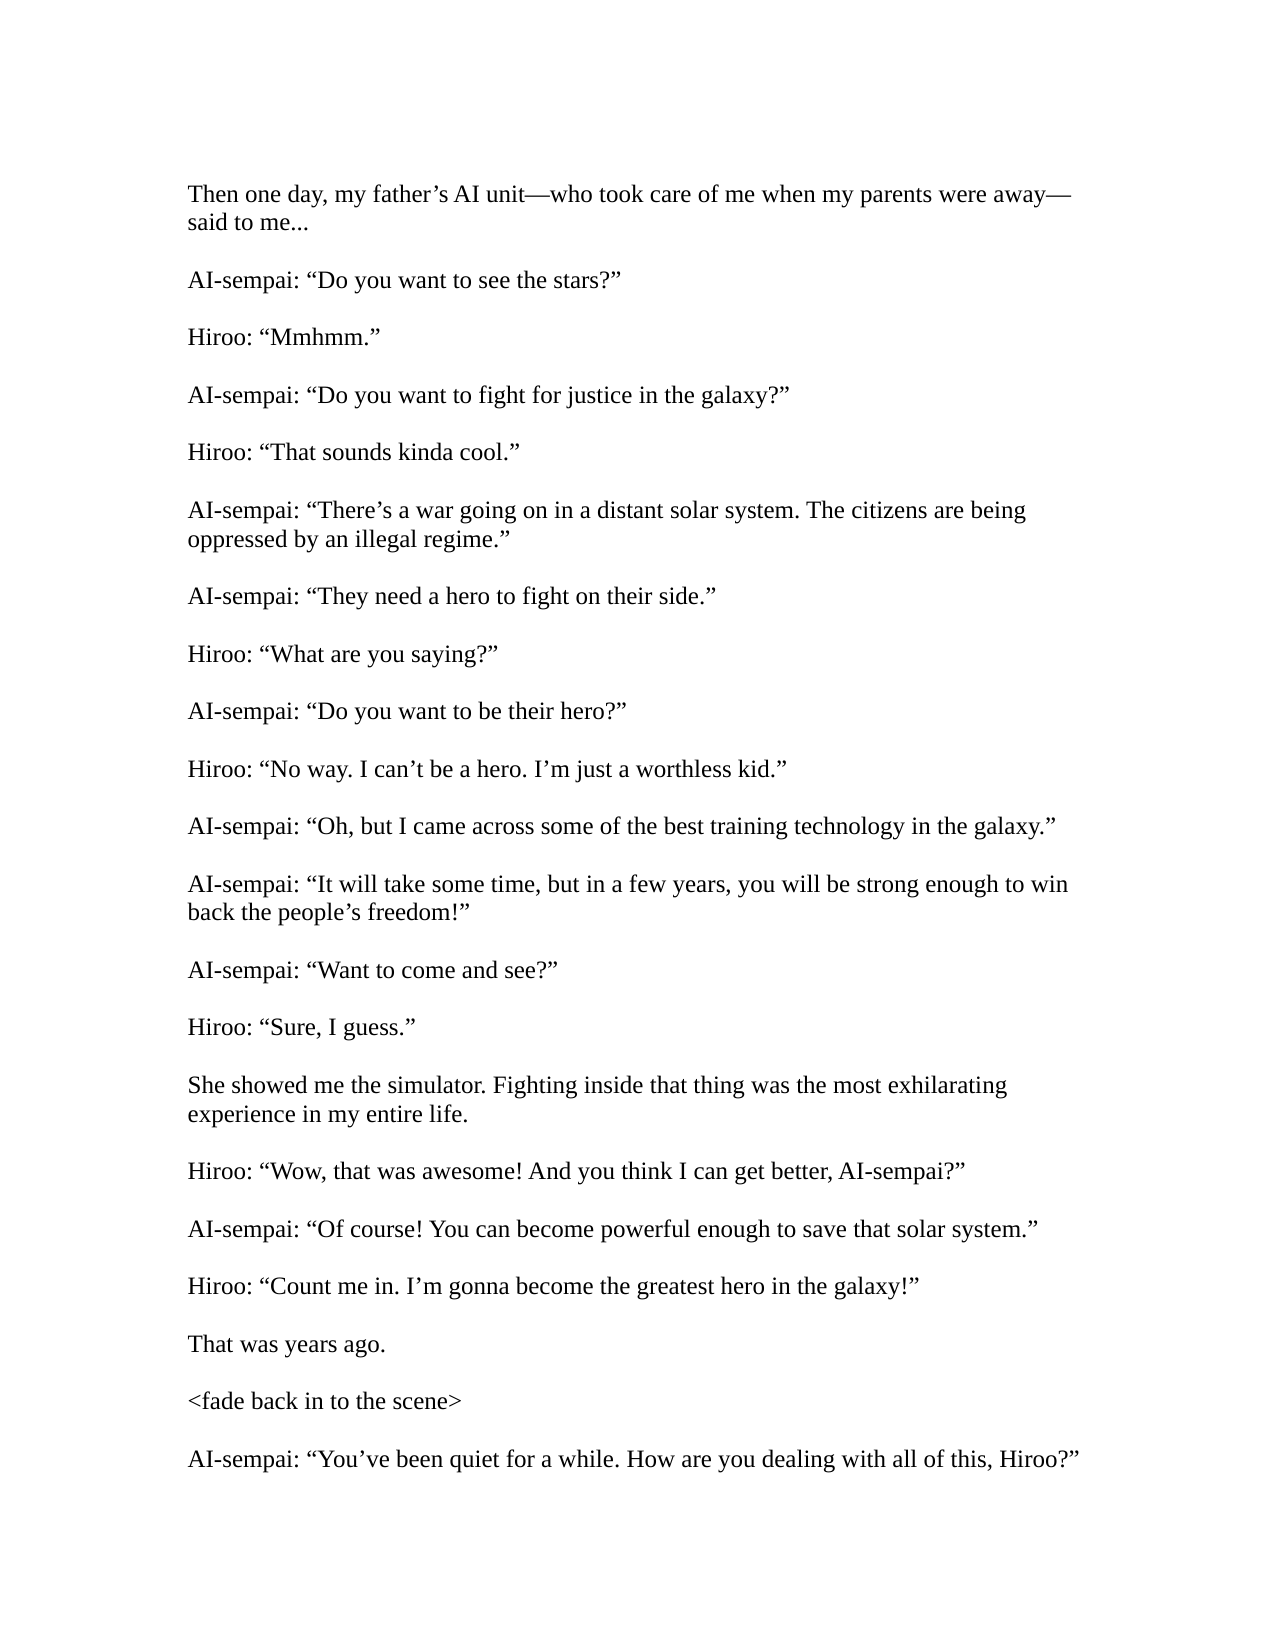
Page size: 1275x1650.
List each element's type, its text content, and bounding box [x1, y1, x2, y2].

text AI-sempai: “You’ve been quiet for a while. How are you dealing with all of this, Hiroo?” [187, 1444, 1087, 1472]
text AI-sempai: “There’s a war going on in a distant solar system. The citizens are being oppressed by an illegal regime.” [187, 495, 1087, 552]
text Hiroo: “What are you saying?” [187, 639, 1087, 667]
text AI-sempai: “Want to come and see?” [187, 955, 1087, 984]
text Hiroo: “No way. I can’t be a hero. I’m just a worthless kid.” [187, 754, 1087, 782]
text AI-sempai: “Do you want to fight for justice in the galaxy?” [187, 380, 1087, 409]
text AI-sempai: “Oh, but I came across some of the best training technology in the galaxy.” [187, 811, 1087, 840]
text Hiroo: “Sure, I guess.” [187, 1012, 1087, 1041]
text Hiroo: “That sounds kinda cool.” [187, 437, 1087, 466]
text AI-sempai: “It will take some time, but in a few years, you will be strong enough to win back the people’s freedom!” [187, 869, 1087, 926]
text Hiroo: “Wow, that was awesome! And you think I can get better, AI-sempai?” [187, 1156, 1087, 1185]
text She showed me the simulator. Fighting inside that thing was the most exhilarating experience in my entire life. [187, 1070, 1087, 1127]
text AI-sempai: “Do you want to see the stars?” [187, 265, 1087, 294]
text AI-sempai: “Do you want to be their hero?” [187, 696, 1087, 725]
text Then one day, my father’s AI unit—who took care of me when my parents were away—said to me... [187, 179, 1087, 236]
text Hiroo: “Mmhmm.” [187, 322, 1087, 351]
text AI-sempai: “They need a hero to fight on their side.” [187, 581, 1087, 610]
text <fade back in to the scene> [187, 1386, 1087, 1415]
text Hiroo: “Count me in. I’m gonna become the greatest hero in the galaxy!” [187, 1271, 1087, 1300]
text That was years ago. [187, 1329, 1087, 1357]
text AI-sempai: “Of course! You can become powerful enough to save that solar system.” [187, 1214, 1087, 1242]
